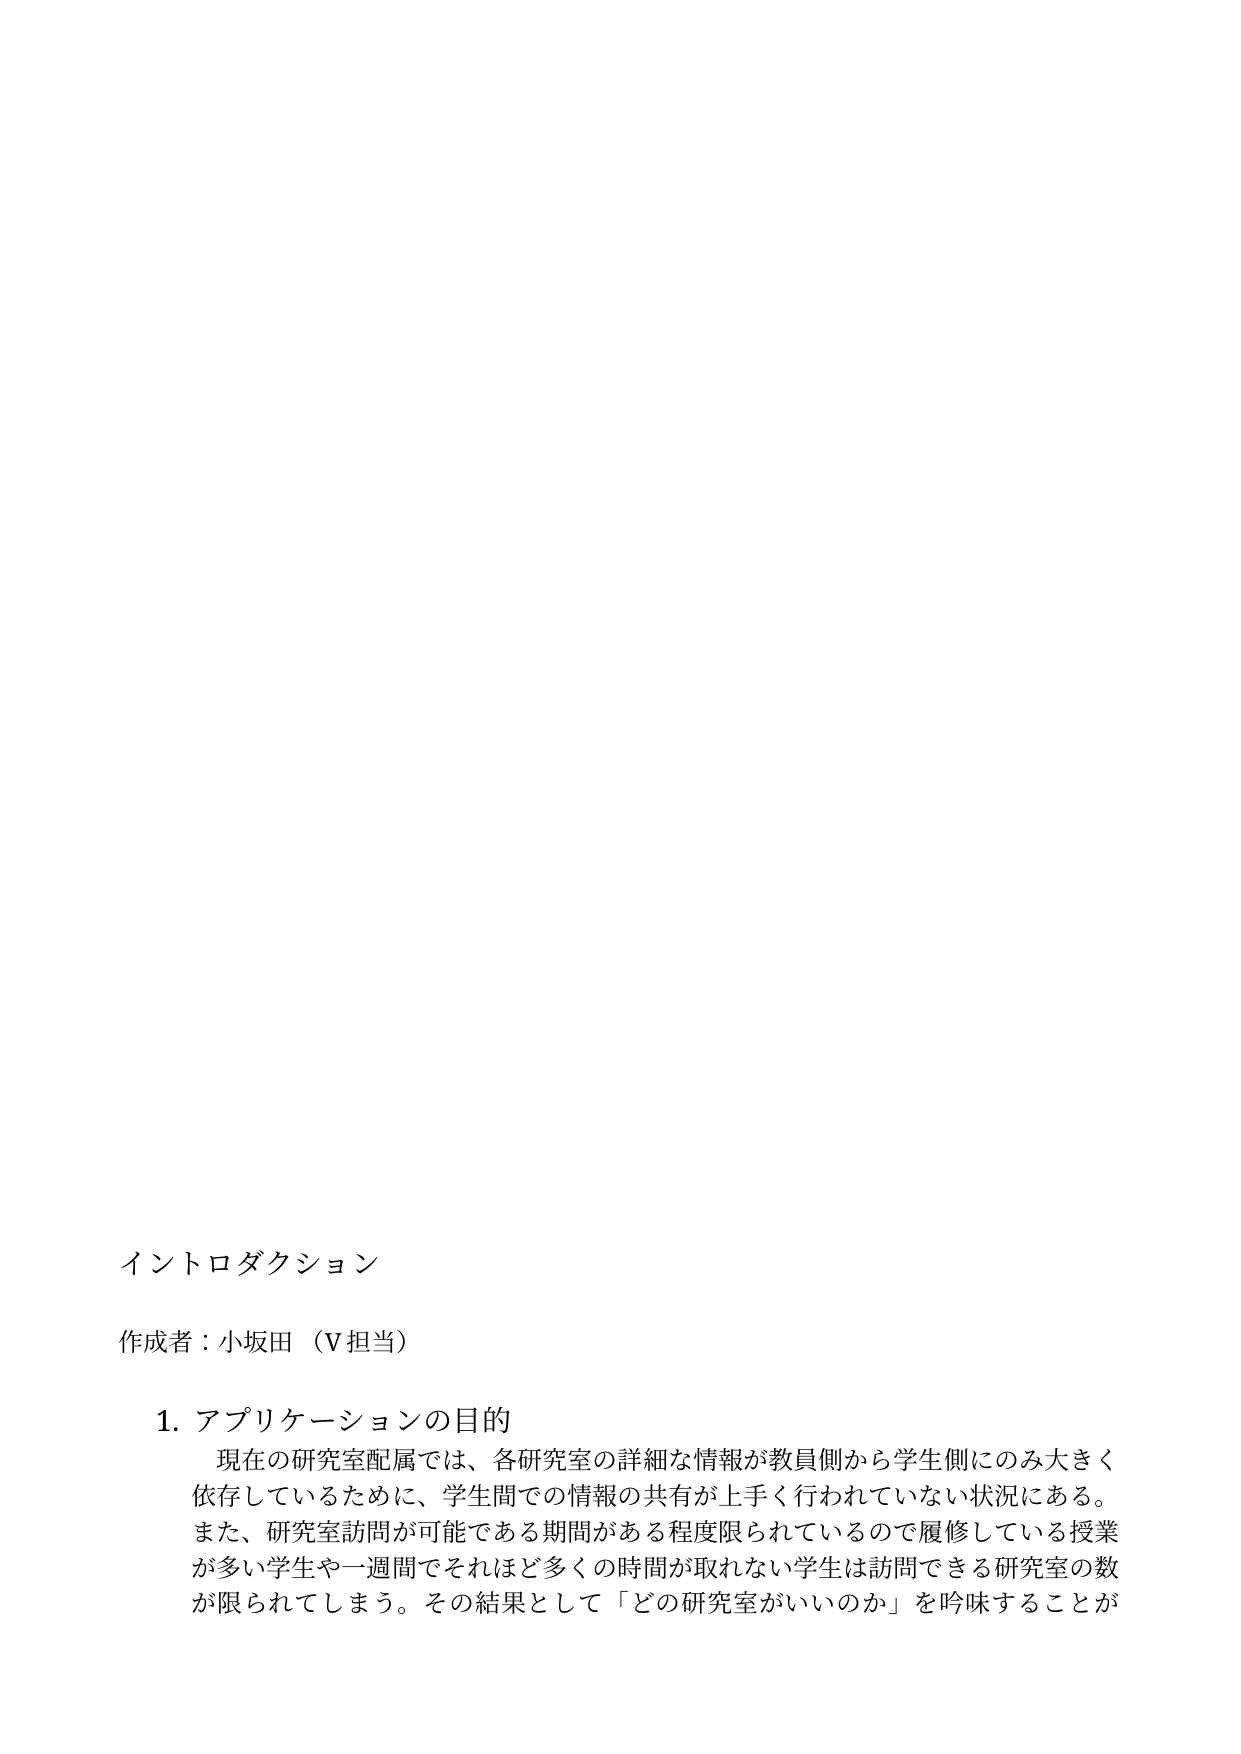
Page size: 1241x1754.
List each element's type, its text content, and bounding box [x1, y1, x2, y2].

list アプリケーションの目的 [156, 1398, 1122, 1440]
text イントロダクション [118, 1241, 1122, 1283]
text 現在の研究室配属では、各研究室の詳細な情報が教員側から学生側にのみ大きく依存しているために、学生間での情報の共有が上手く行われていない状況にある。また、研究室訪問が可能である期間がある程度限られているので履修している授業が多い学生や一週間でそれほど多くの時間が取れない学生は訪問できる研究室の数が限られてしまう。その結果として「どの研究室がいいのか」を吟味することが [191, 1440, 1122, 1620]
text 作成者：小坂田 （V担当） [118, 1323, 1122, 1359]
